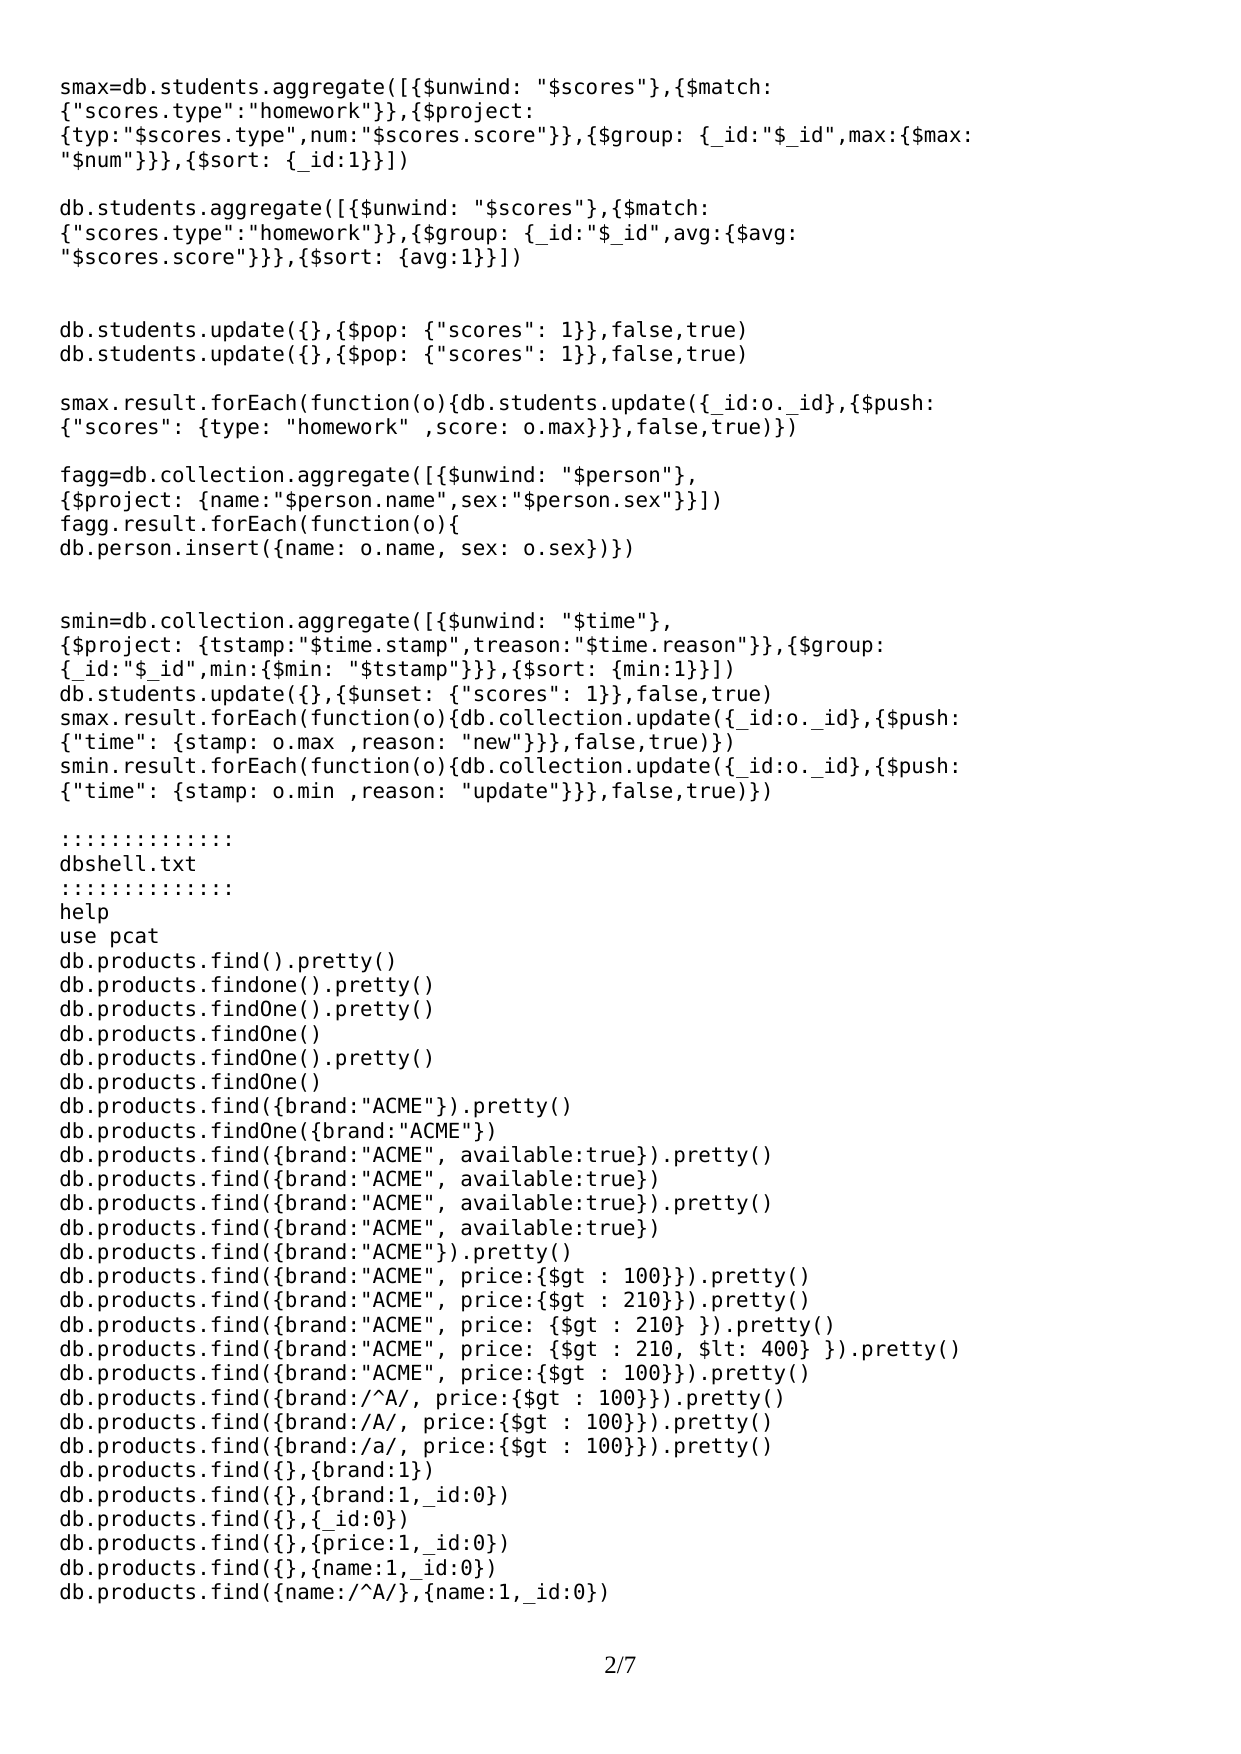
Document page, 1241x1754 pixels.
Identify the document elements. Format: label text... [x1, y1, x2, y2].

text db.products.find({brand:"ACME", available:true}) [59, 1216, 1181, 1240]
text {typ:"$scores.type",num:"$scores.score"}},{$group: {_id:"$_id",max:{$max: [59, 123, 1181, 148]
text db.products.find({brand:"ACME", available:true}).pretty() [59, 1143, 1181, 1167]
text db.students.update({},{$unset: {"scores": 1}},false,true) [59, 682, 1181, 706]
text db.products.find({brand:"ACME", price:{$gt : 210}}).pretty() [59, 1288, 1181, 1313]
text db.products.find({},{name:1,_id:0}) [59, 1556, 1181, 1580]
text {"scores.type":"homework"}},{$group: {_id:"$_id",avg:{$avg: [59, 221, 1181, 245]
text {"time": {stamp: o.max ,reason: "new"}}},false,true)}) [59, 730, 1181, 754]
text db.products.find({},{_id:0}) [59, 1507, 1181, 1531]
text {$project: {name:"$person.name",sex:"$person.sex"}}]) [59, 488, 1181, 512]
text dbshell.txt [59, 852, 1181, 876]
text {_id:"$_id",min:{$min: "$tstamp"}}},{$sort: {min:1}}]) [59, 657, 1181, 682]
text db.products.find({brand:"ACME", available:true}) [59, 1167, 1181, 1191]
text db.students.aggregate([{$unwind: "$scores"},{$match: [59, 196, 1181, 221]
text db.products.find({},{brand:1}) [59, 1458, 1181, 1483]
text db.products.find({name:/^A/},{name:1,_id:0}) [59, 1580, 1181, 1604]
text smin.result.forEach(function(o){db.collection.update({_id:o._id},{$push: [59, 754, 1181, 779]
text fagg=db.collection.aggregate([{$unwind: "$person"}, [59, 463, 1181, 488]
text fagg.result.forEach(function(o){ [59, 512, 1181, 536]
text db.products.find().pretty() [59, 949, 1181, 973]
text {"scores.type":"homework"}},{$project: [59, 99, 1181, 123]
text db.products.find({brand:"ACME", price:{$gt : 100}}).pretty() [59, 1361, 1181, 1386]
text {"scores": {type: "homework" ,score: o.max}}},false,true)}) [59, 415, 1181, 439]
text db.products.find({},{price:1,_id:0}) [59, 1531, 1181, 1556]
text db.products.find({brand:/A/, price:{$gt : 100}}).pretty() [59, 1410, 1181, 1434]
text smax=db.students.aggregate([{$unwind: "$scores"},{$match: [59, 75, 1181, 99]
text db.students.update({},{$pop: {"scores": 1}},false,true) [59, 342, 1181, 366]
text db.products.findone().pretty() [59, 973, 1181, 997]
text db.products.find({brand:"ACME"}).pretty() [59, 1240, 1181, 1264]
text db.products.find({brand:/^A/, price:{$gt : 100}}).pretty() [59, 1386, 1181, 1410]
text db.products.findOne() [59, 1022, 1181, 1046]
text db.products.findOne().pretty() [59, 997, 1181, 1022]
text "$num"}}},{$sort: {_id:1}}]) [59, 148, 1181, 172]
text "$scores.score"}}},{$sort: {avg:1}}]) [59, 245, 1181, 269]
text {$project: {tstamp:"$time.stamp",treason:"$time.reason"}},{$group: [59, 633, 1181, 657]
text db.students.update({},{$pop: {"scores": 1}},false,true) [59, 318, 1181, 342]
text db.products.find({brand:"ACME", price:{$gt : 100}}).pretty() [59, 1264, 1181, 1288]
text db.products.find({brand:"ACME", price: {$gt : 210} }).pretty() [59, 1313, 1181, 1337]
text smax.result.forEach(function(o){db.students.update({_id:o._id},{$push: [59, 391, 1181, 415]
text db.products.find({},{brand:1,_id:0}) [59, 1483, 1181, 1507]
text use pcat [59, 924, 1181, 949]
text db.products.find({brand:"ACME", price: {$gt : 210, $lt: 400} }).pretty() [59, 1337, 1181, 1361]
text :::::::::::::: [59, 827, 1181, 852]
text db.products.find({brand:/a/, price:{$gt : 100}}).pretty() [59, 1434, 1181, 1458]
text db.products.findOne().pretty() [59, 1046, 1181, 1070]
text db.person.insert({name: o.name, sex: o.sex})}) [59, 536, 1181, 560]
text db.products.find({brand:"ACME"}).pretty() [59, 1094, 1181, 1119]
text smax.result.forEach(function(o){db.collection.update({_id:o._id},{$push: [59, 706, 1181, 730]
text help [59, 900, 1181, 924]
text smin=db.collection.aggregate([{$unwind: "$time"}, [59, 609, 1181, 633]
text db.products.find({brand:"ACME", available:true}).pretty() [59, 1191, 1181, 1216]
text db.products.findOne({brand:"ACME"}) [59, 1119, 1181, 1143]
text {"time": {stamp: o.min ,reason: "update"}}},false,true)}) [59, 779, 1181, 803]
text :::::::::::::: [59, 876, 1181, 900]
text db.products.findOne() [59, 1070, 1181, 1094]
